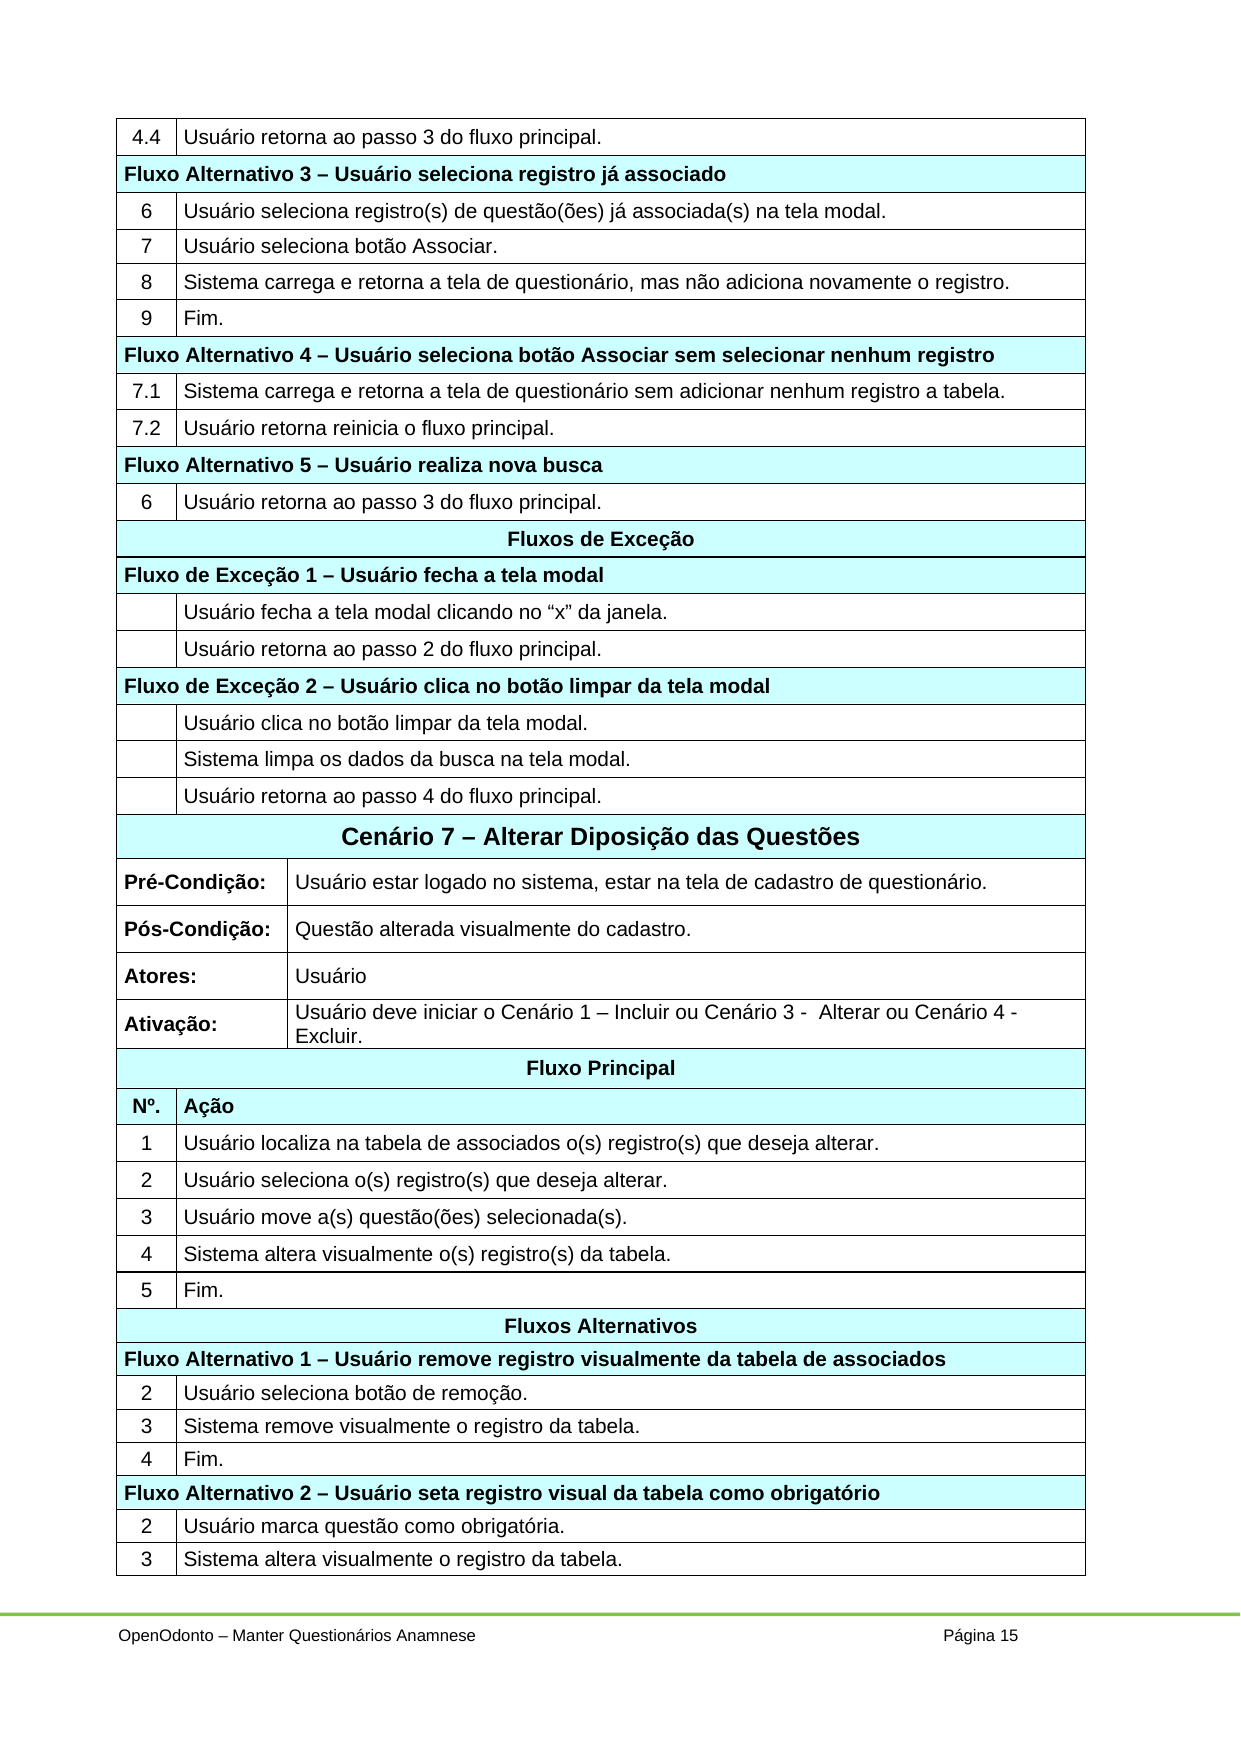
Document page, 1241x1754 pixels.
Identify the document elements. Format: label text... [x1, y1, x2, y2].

table_cell Fim. [177, 300, 1085, 336]
table_cell Usuário move a(s) questão(ões) selecionada(s). [177, 1199, 1085, 1234]
table_cell Fluxos de Exceção [117, 521, 1085, 556]
table_cell Sistema remove visualmente o registro da tabela. [177, 1410, 1085, 1442]
table_cell Usuário seleciona o(s) registro(s) que deseja alterar. [177, 1162, 1085, 1198]
table_cell Sistema limpa os dados da busca na tela modal. [177, 741, 1085, 777]
table_cell Fluxo Principal [117, 1049, 1085, 1087]
table_cell [117, 778, 176, 814]
table_cell [117, 631, 176, 667]
table_cell 3 [117, 1410, 176, 1442]
table_cell 3 [117, 1543, 176, 1575]
table_cell 2 [117, 1162, 176, 1198]
table_cell 4.4 [117, 119, 176, 155]
table_cell 5 [117, 1273, 176, 1308]
table_cell Fluxo de Exceção 1 – Usuário fecha a tela modal [117, 558, 1085, 593]
table_cell [117, 594, 176, 630]
table_cell Usuário seleciona botão Associar. [177, 230, 1085, 263]
table_cell Usuário estar logado no sistema, estar na tela de cadastro de questionário. [288, 859, 1085, 905]
table_cell Sistema altera visualmente o(s) registro(s) da tabela. [177, 1236, 1085, 1271]
table_cell Usuário seleciona botão de remoção. [177, 1376, 1085, 1408]
table_cell Ativação: [117, 1000, 287, 1048]
table_cell Fim. [177, 1443, 1085, 1475]
table_cell 8 [117, 264, 176, 299]
table_cell Usuário localiza na tabela de associados o(s) registro(s) que deseja alterar. [177, 1125, 1085, 1161]
table_cell Usuário marca questão como obrigatória. [177, 1510, 1085, 1542]
table_cell 2 [117, 1510, 176, 1542]
table_cell Sistema altera visualmente o registro da tabela. [177, 1543, 1085, 1575]
table_cell Usuário retorna ao passo 2 do fluxo principal. [177, 631, 1085, 667]
table_cell Fluxo Alternativo 1 – Usuário remove registro visualmente da tabela de associados [117, 1343, 1085, 1375]
table_cell 7.1 [117, 374, 176, 409]
table_cell 6 [117, 484, 176, 519]
table_cell Atores: [117, 953, 287, 999]
table_cell Fluxo Alternativo 3 – Usuário seleciona registro já associado [117, 156, 1085, 192]
table_cell Pré-Condição: [117, 859, 287, 905]
table_cell Fluxos Alternativos [117, 1309, 1085, 1342]
table_cell Cenário 7 – Alterar Diposição das Questões [117, 815, 1085, 858]
table_cell 9 [117, 300, 176, 336]
table_cell Fim. [177, 1273, 1085, 1308]
table_cell Usuário seleciona registro(s) de questão(ões) já associada(s) na tela modal. [177, 193, 1085, 228]
table_cell Usuário fecha a tela modal clicando no “x” da janela. [177, 594, 1085, 630]
table_cell Usuário [288, 953, 1085, 999]
table_cell Nº. [117, 1089, 176, 1124]
table_cell 6 [117, 193, 176, 228]
table_cell 4 [117, 1236, 176, 1271]
table_cell Usuário deve iniciar o Cenário 1 – Incluir ou Cenário 3 - Alterar ou Cenário 4 - Excluir. [288, 1000, 1085, 1048]
table_cell Usuário retorna ao passo 3 do fluxo principal. [177, 119, 1085, 155]
table_cell 2 [117, 1376, 176, 1408]
table_cell 4 [117, 1443, 176, 1475]
table_cell Sistema carrega e retorna a tela de questionário sem adicionar nenhum registro a tabela. [177, 374, 1085, 409]
table_cell [117, 741, 176, 777]
table_cell Fluxo de Exceção 2 – Usuário clica no botão limpar da tela modal [117, 668, 1085, 703]
table_cell Sistema carrega e retorna a tela de questionário, mas não adiciona novamente o registro. [177, 264, 1085, 299]
table_cell Fluxo Alternativo 4 – Usuário seleciona botão Associar sem selecionar nenhum registro [117, 337, 1085, 372]
table_cell Usuário clica no botão limpar da tela modal. [177, 705, 1085, 740]
table_cell Fluxo Alternativo 2 – Usuário seta registro visual da tabela como obrigatório [117, 1476, 1085, 1508]
table_cell [117, 705, 176, 740]
table_cell Usuário retorna ao passo 3 do fluxo principal. [177, 484, 1085, 519]
table_cell 3 [117, 1199, 176, 1234]
table_cell 1 [117, 1125, 176, 1161]
table_cell Usuário retorna reinicia o fluxo principal. [177, 410, 1085, 446]
table_cell 7 [117, 230, 176, 263]
table_cell Usuário retorna ao passo 4 do fluxo principal. [177, 778, 1085, 814]
table_cell Ação [177, 1089, 1085, 1124]
table_cell 7.2 [117, 410, 176, 446]
table_cell Fluxo Alternativo 5 – Usuário realiza nova busca [117, 447, 1085, 483]
table_cell Questão alterada visualmente do cadastro. [288, 906, 1085, 952]
table_cell Pós-Condição: [117, 906, 287, 952]
